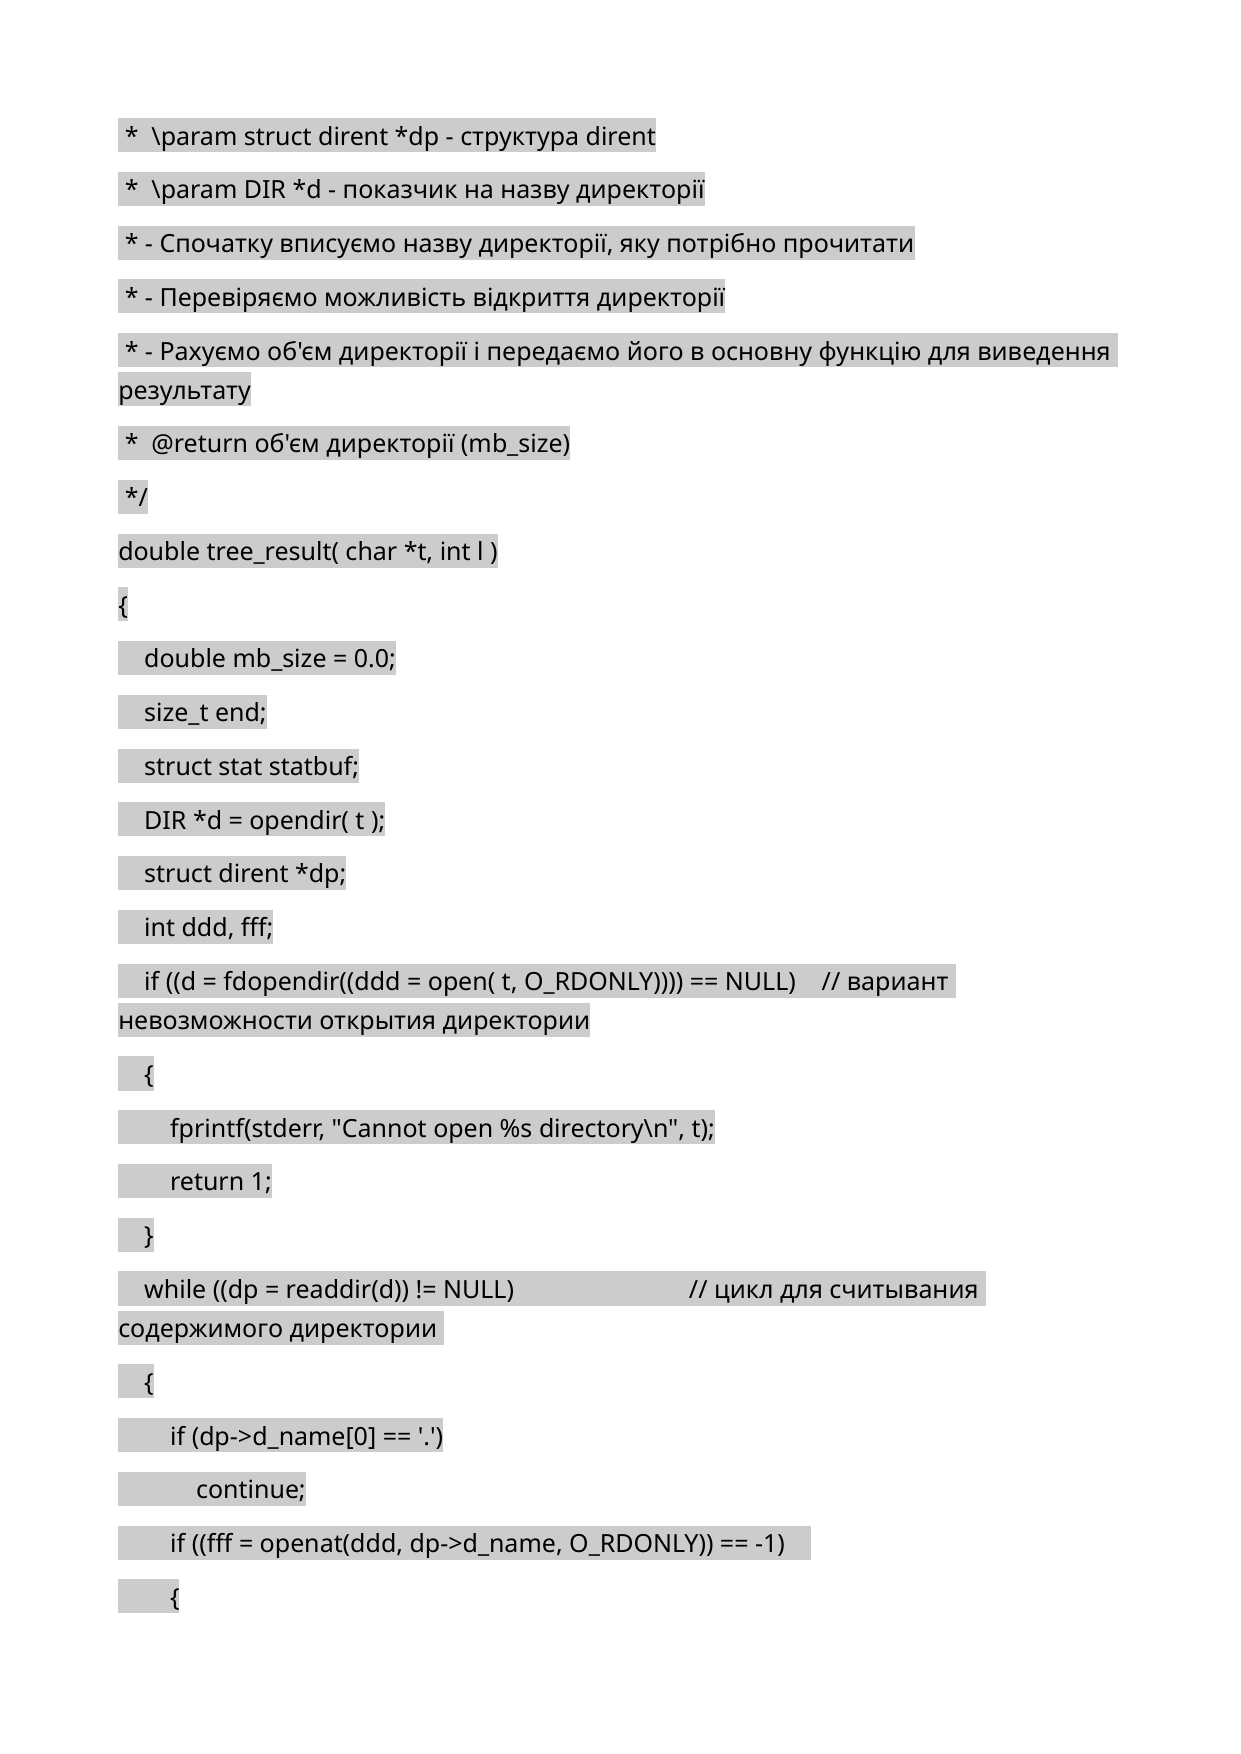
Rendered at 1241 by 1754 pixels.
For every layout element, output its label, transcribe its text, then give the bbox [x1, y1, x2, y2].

text double mb_size = 0.0; [118, 641, 1122, 675]
text fprintf(stderr, "Cannot open %s directory\n", t); [118, 1110, 1122, 1144]
text if (dp->d_name[0] == '.') [118, 1418, 1122, 1452]
text } [118, 1218, 1122, 1252]
text double tree_result( char *t, int l ) [118, 533, 1122, 568]
text * - Спочатку вписуємо назву директорії, яку потрібно прочитати [118, 226, 1122, 260]
text size_t end; [118, 695, 1122, 729]
text */ [118, 480, 1122, 514]
text { [118, 1364, 1122, 1398]
text if ((fff = openat(ddd, dp->d_name, O_RDONLY)) == -1) [118, 1526, 1122, 1560]
text * \param struct dirent *dp - структура dirent [118, 118, 1122, 152]
text struct stat statbuf; [118, 748, 1122, 783]
text { [118, 1056, 1122, 1091]
text * @return об'єм директорії (mb_size) [118, 426, 1122, 460]
text if ((d = fdopendir((ddd = open( t, O_RDONLY)))) == NULL) // вариант невозможности открытия директории [118, 963, 1122, 1037]
text int ddd, fff; [118, 910, 1122, 944]
text { [118, 587, 1122, 621]
text { [118, 1579, 1122, 1613]
text * - Рахуємо об'єм директорії і передаємо його в основну функцію для виведення результату [118, 333, 1122, 406]
text * - Перевіряємо можливість відкриття директорії [118, 279, 1122, 313]
text while ((dp = readdir(d)) != NULL) // цикл для считывания содержимого директории [118, 1271, 1122, 1345]
text DIR *d = opendir( t ); [118, 802, 1122, 836]
text continue; [118, 1472, 1122, 1506]
text return 1; [118, 1164, 1122, 1198]
text * \param DIR *d - показчик на назву директорії [118, 172, 1122, 206]
text struct dirent *dp; [118, 856, 1122, 890]
